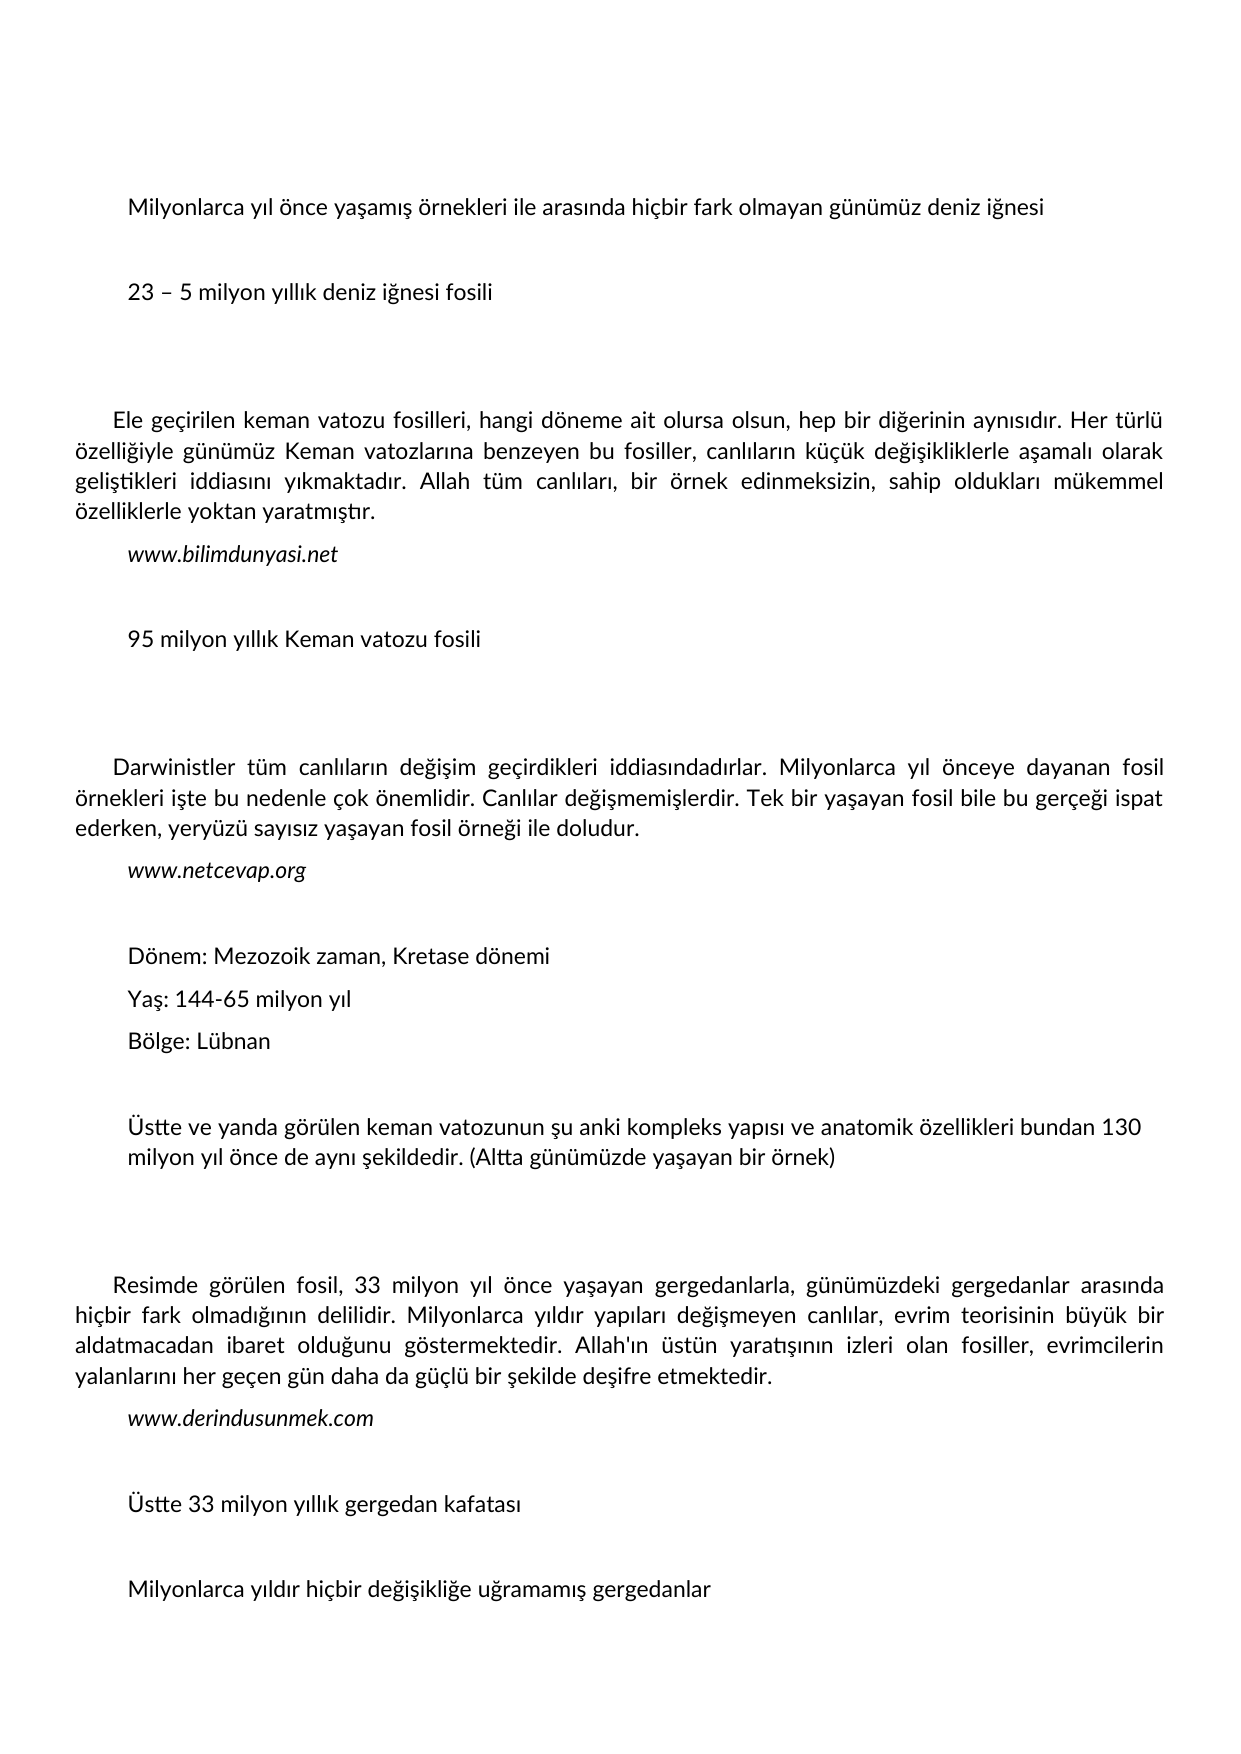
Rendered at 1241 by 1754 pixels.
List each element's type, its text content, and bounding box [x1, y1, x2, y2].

text Milyonlarca yıl önce yaşamış örnekleri ile arasında hiçbir fark olmayan günümüz deniz iğnesi [127, 193, 1143, 220]
text Üstte ve yanda görülen keman vatozunun şu anki kompleks yapısı ve anatomik özellikleri bundan 130 milyon yıl önce de aynı şekildedir. (Altta günümüzde yaşayan bir örnek) [127, 1112, 1143, 1170]
text Darwinistler tüm canlıların değişim geçirdikleri iddiasındadırlar. Milyonlarca yıl önceye dayanan fosil örnekleri işte bu nedenle çok önemlidir. Canlılar değişmemişlerdir. Tek bir yaşayan fosil bile bu gerçeği ispat ederken, yeryüzü sayısız yaşayan fosil örneği ile doludur. [75, 753, 1165, 841]
text 23 – 5 milyon yıllık deniz iğnesi fosili [127, 278, 1143, 306]
text Yaş: 144-65 milyon yıl [127, 984, 1143, 1012]
text www.bilimdunyasi.net [127, 539, 1143, 567]
text Ele geçirilen keman vatozu fosilleri, hangi döneme ait olursa olsun, hep bir diğerinin aynısıdır. Her türlü özelliğiyle günümüz Keman vatozlarına benzeyen bu fosiller, canlıların küçük değişikliklerle aşamalı olarak geliştikleri iddiasını yıkmaktadır. Allah tüm canlıları, bir örnek edinmeksizin, sahip oldukları mükemmel özelliklerle yoktan yaratmıştır. [75, 406, 1165, 524]
text Milyonlarca yıldır hiçbir değişikliğe uğramamış gergedanlar [127, 1575, 1143, 1602]
text Üstte 33 milyon yıllık gergedan kafatası [127, 1489, 1143, 1517]
text Dönem: Mezozoik zaman, Kretase dönemi [127, 942, 1143, 969]
text 95 milyon yıllık Keman vatozu fosili [127, 625, 1143, 652]
text www.netcevap.org [127, 856, 1143, 884]
text www.derindusunmek.com [127, 1404, 1143, 1432]
text Bölge: Lübnan [127, 1027, 1143, 1054]
text Resimde görülen fosil, 33 milyon yıl önce yaşayan gergedanlarla, günümüzdeki gergedanlar arasında hiçbir fark olmadığının delilidir. Milyonlarca yıldır yapıları değişmeyen canlılar, evrim teorisinin büyük bir aldatmacadan ibaret olduğunu göstermektedir. Allah'ın üstün yaratışının izleri olan fosiller, evrimcilerin yalanlarını her geçen gün daha da güçlü bir şekilde deşifre etmektedir. [75, 1271, 1165, 1389]
